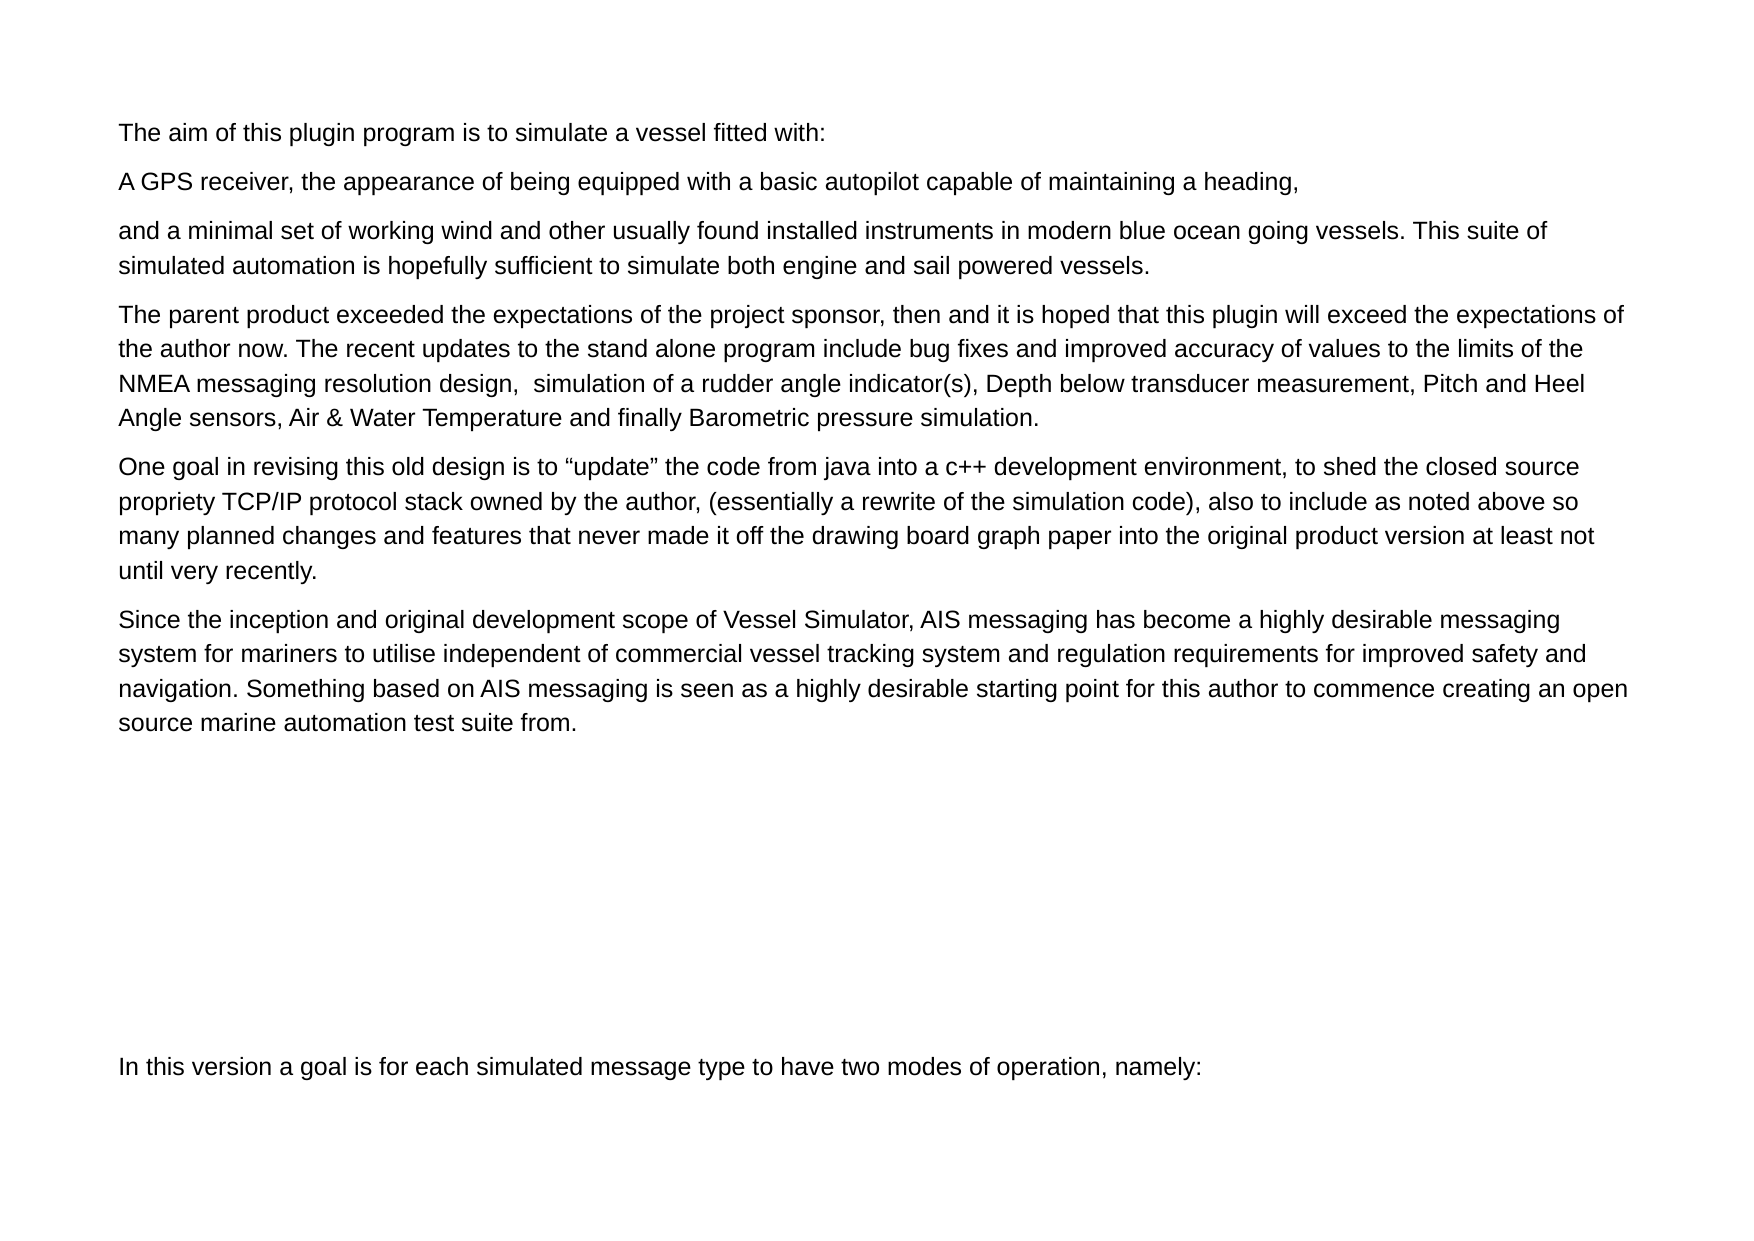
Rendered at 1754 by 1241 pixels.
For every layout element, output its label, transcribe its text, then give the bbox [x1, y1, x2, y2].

text The aim of this plugin program is to simulate a vessel fitted with: [118, 118, 1636, 147]
text and a minimal set of working wind and other usually found installed instruments in modern blue ocean going vessels. This suite of simulated automation is hopefully sufficient to simulate both engine and sail powered vessels. [118, 216, 1636, 279]
text The parent product exceeded the expectations of the project sponsor, then and it is hoped that this plugin will exceed the expectations of the author now. The recent updates to the stand alone program include bug fixes and improved accuracy of values to the limits of the NMEA messaging resolution design, simulation of a rudder angle indicator(s), Depth below transducer measurement, Pitch and Heel Angle sensors, Air & Water Temperature and finally Barometric pressure simulation. [118, 300, 1636, 432]
text In this version a goal is for each simulated message type to have two modes of operation, namely: [118, 1052, 1636, 1080]
text A GPS receiver, the appearance of being equipped with a basic autopilot capable of maintaining a heading, [118, 167, 1636, 196]
text Since the inception and original development scope of Vessel Simulator, AIS messaging has become a highly desirable messaging system for mariners to utilise independent of commercial vessel tracking system and regulation requirements for improved safety and navigation. Something based on AIS messaging is seen as a highly desirable starting point for this author to commence creating an open source marine automation test suite from. [118, 605, 1636, 737]
text One goal in revising this old design is to “update” the code from java into a c++ development environment, to shed the closed source propriety TCP/IP protocol stack owned by the author, (essentially a rewrite of the simulation code), also to include as noted above so many planned changes and features that never made it off the drawing board graph paper into the original product version at least not until very recently. [118, 452, 1636, 584]
